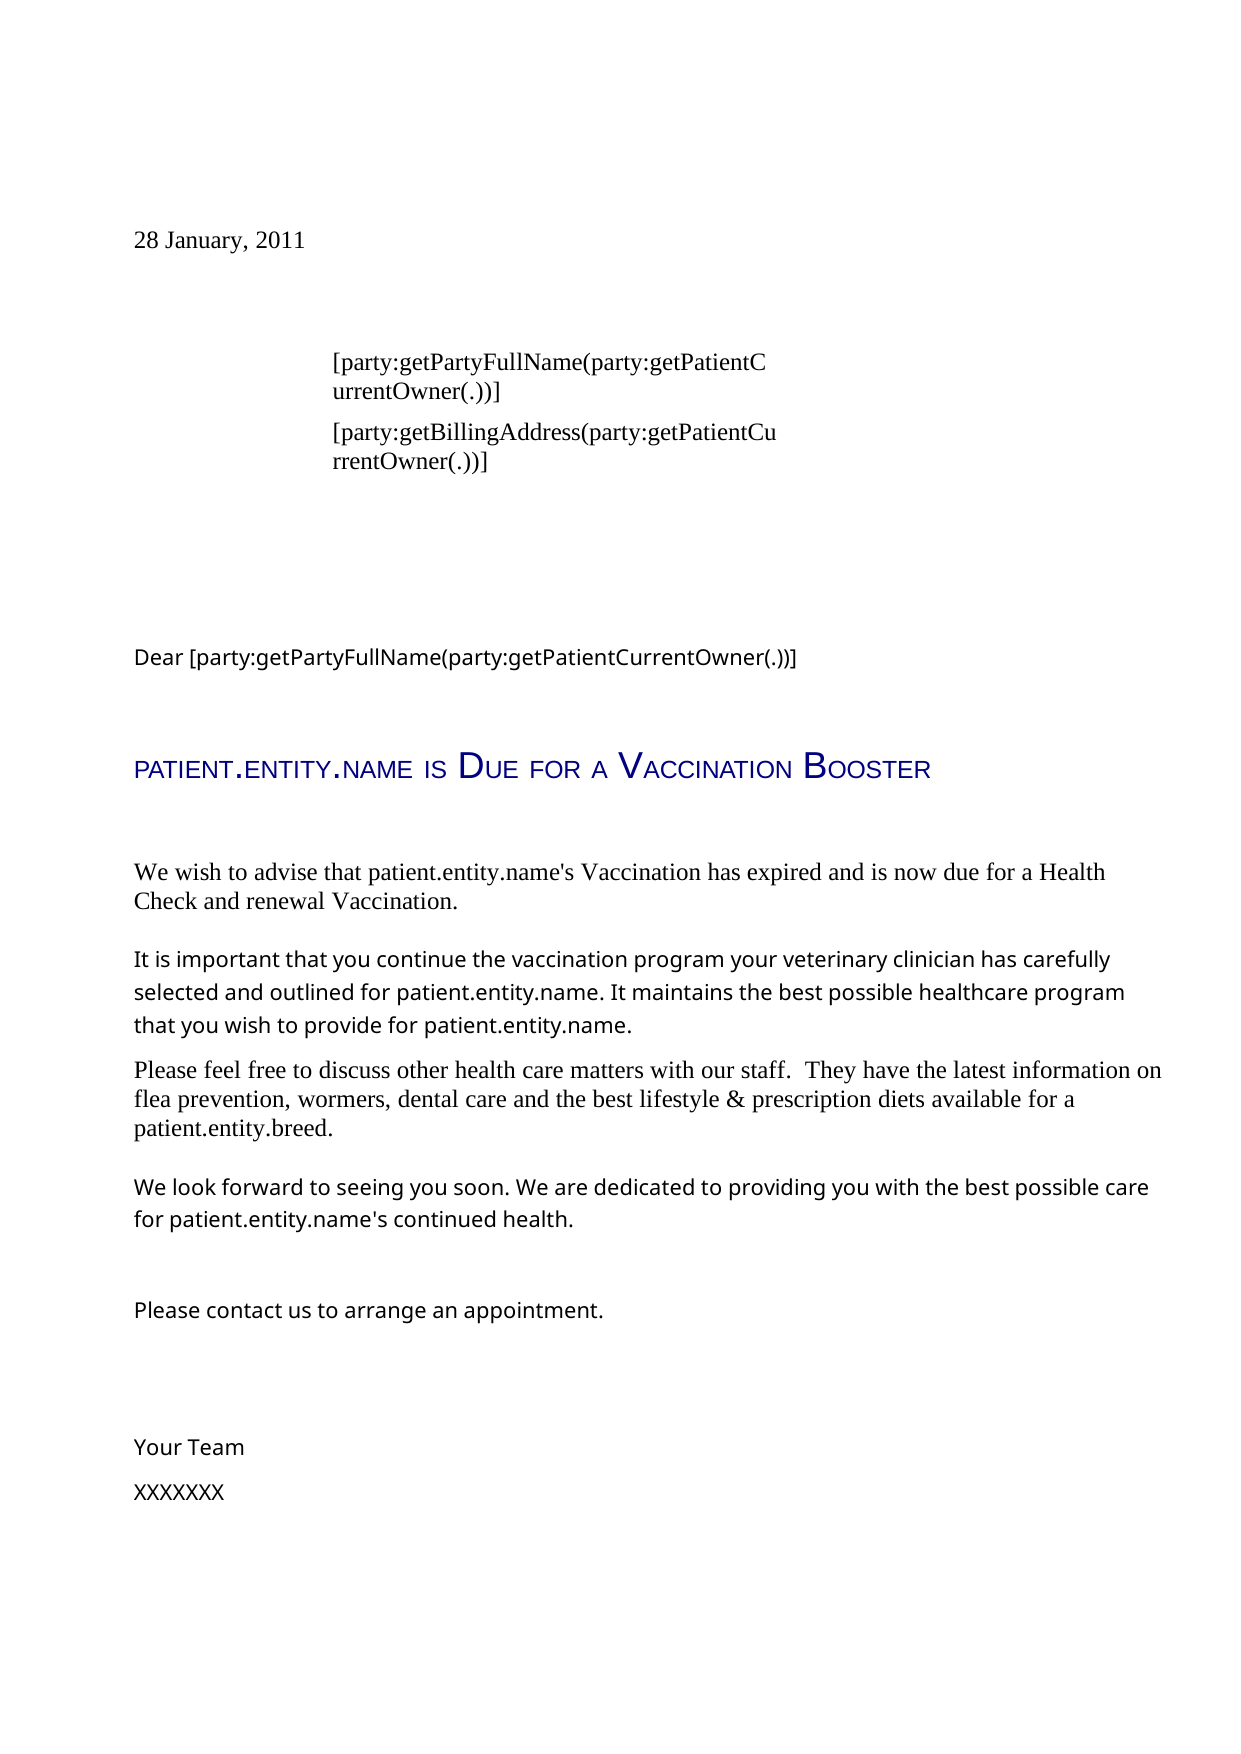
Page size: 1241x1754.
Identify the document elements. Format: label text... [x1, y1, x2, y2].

table_header [party:getPartyFullName(party:getPatientCurrentOwner(.))] [327, 341, 783, 411]
text We look forward to seeing you soon. We are dedicated to providing you with the best possible care for patient.entity.name's continued health. [133, 1171, 1165, 1234]
text patient.entity.name is Due for a Vaccination Booster [133, 743, 1165, 786]
text Please feel free to discuss other health care matters with our staff. They have the latest information on flea prevention, wormers, dental care and the best lifestyle & prescription diets available for a patient.entity.breed. [133, 1055, 1165, 1142]
text Your Team [133, 1431, 1165, 1461]
text 28 January, 2011 [133, 225, 1165, 254]
table_cell [party:getBillingAddress(party:getPatientCurrentOwner(.))] [327, 411, 783, 480]
text XXXXXXX [133, 1477, 1165, 1507]
text We wish to advise that patient.entity.name's Vaccination has expired and is now due for a Health Check and renewal Vaccination. [133, 857, 1165, 915]
text Please contact us to arrange an appointment. [133, 1295, 1165, 1325]
text It is important that you continue the vaccination program your veterinary clinician has carefully selected and outlined for patient.entity.name. It maintains the best possible healthcare program that you wish to provide for patient.entity.name. [133, 944, 1165, 1040]
text Dear [party:getPartyFullName(party:getPatientCurrentOwner(.))] [133, 642, 1165, 672]
